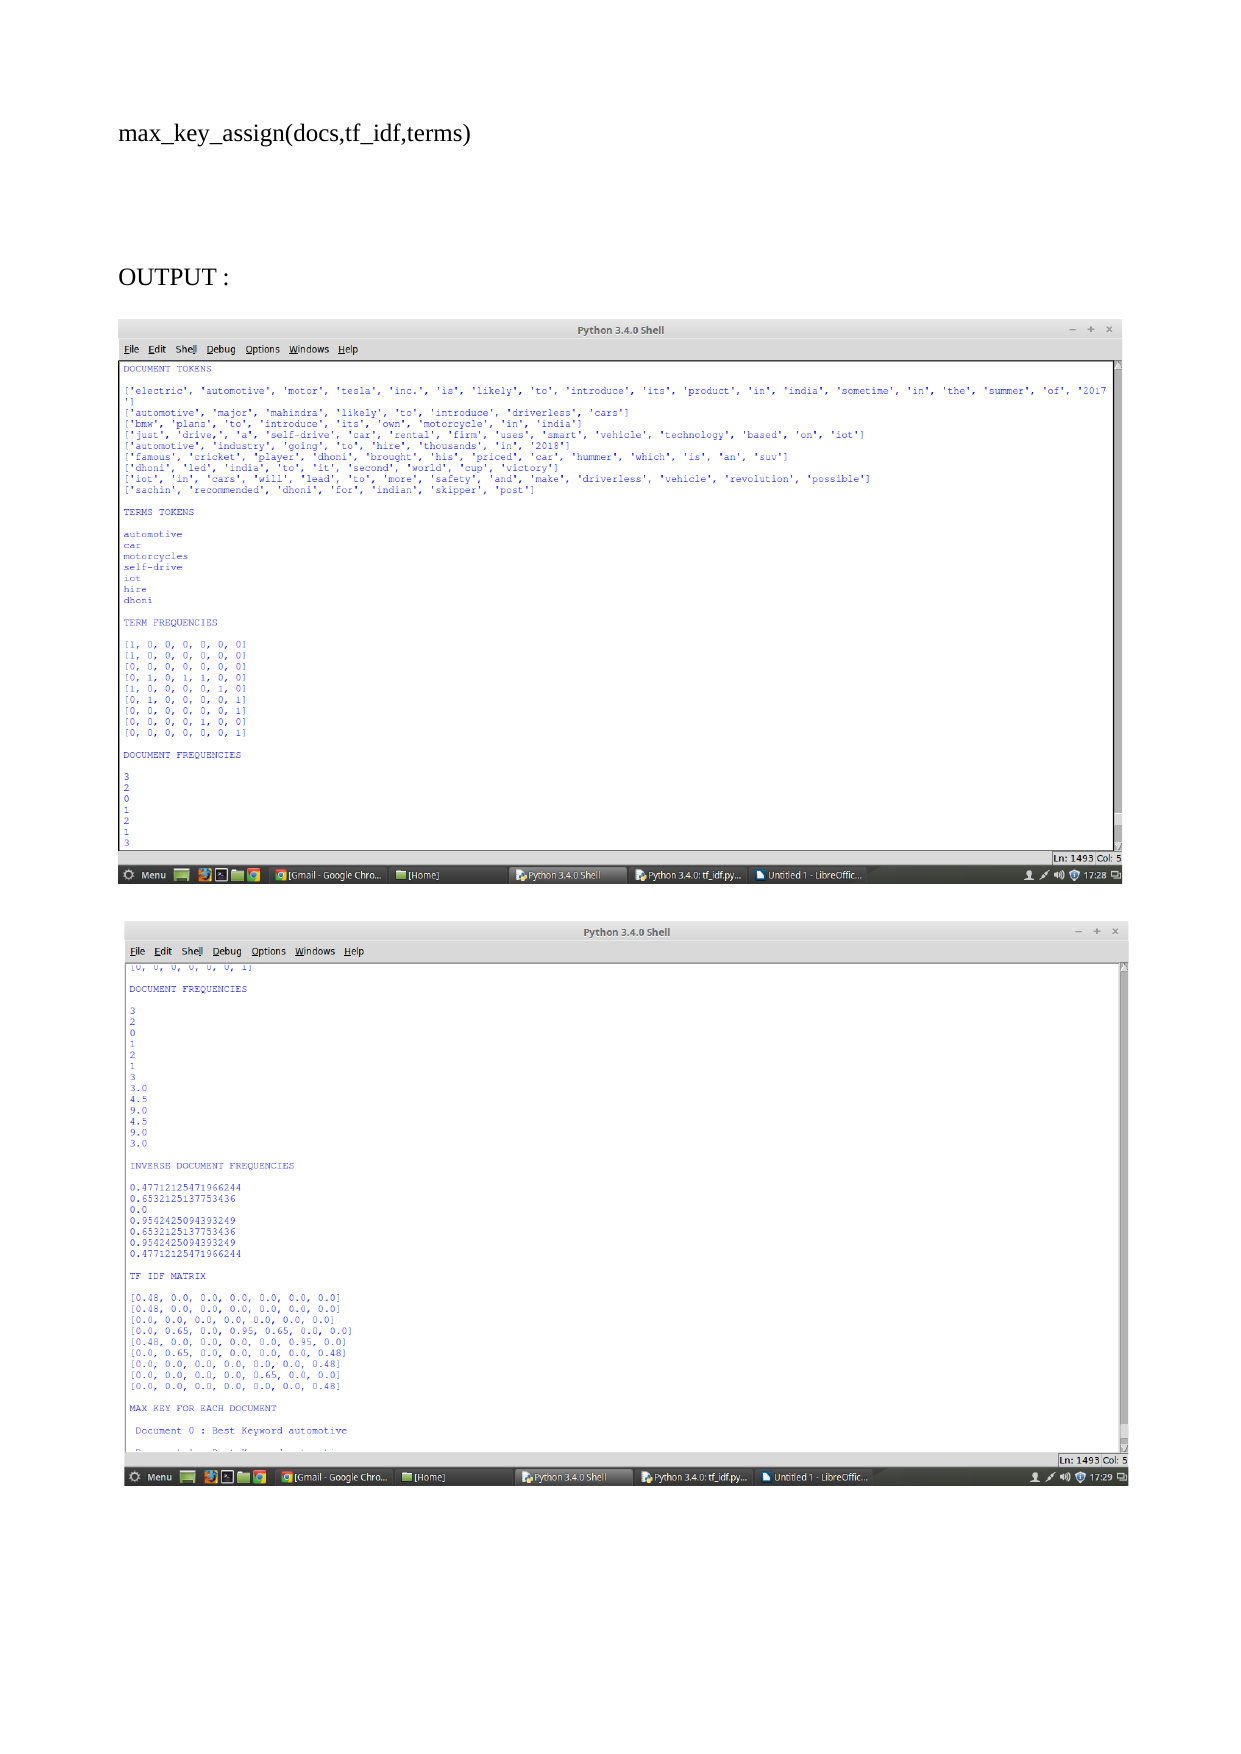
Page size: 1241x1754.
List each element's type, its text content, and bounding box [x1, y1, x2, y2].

picture [124, 921, 1129, 1486]
text max_key_assign(docs,tf_idf,terms) [118, 118, 1122, 147]
picture [118, 319, 1123, 884]
text OUTPUT : [118, 262, 1122, 291]
